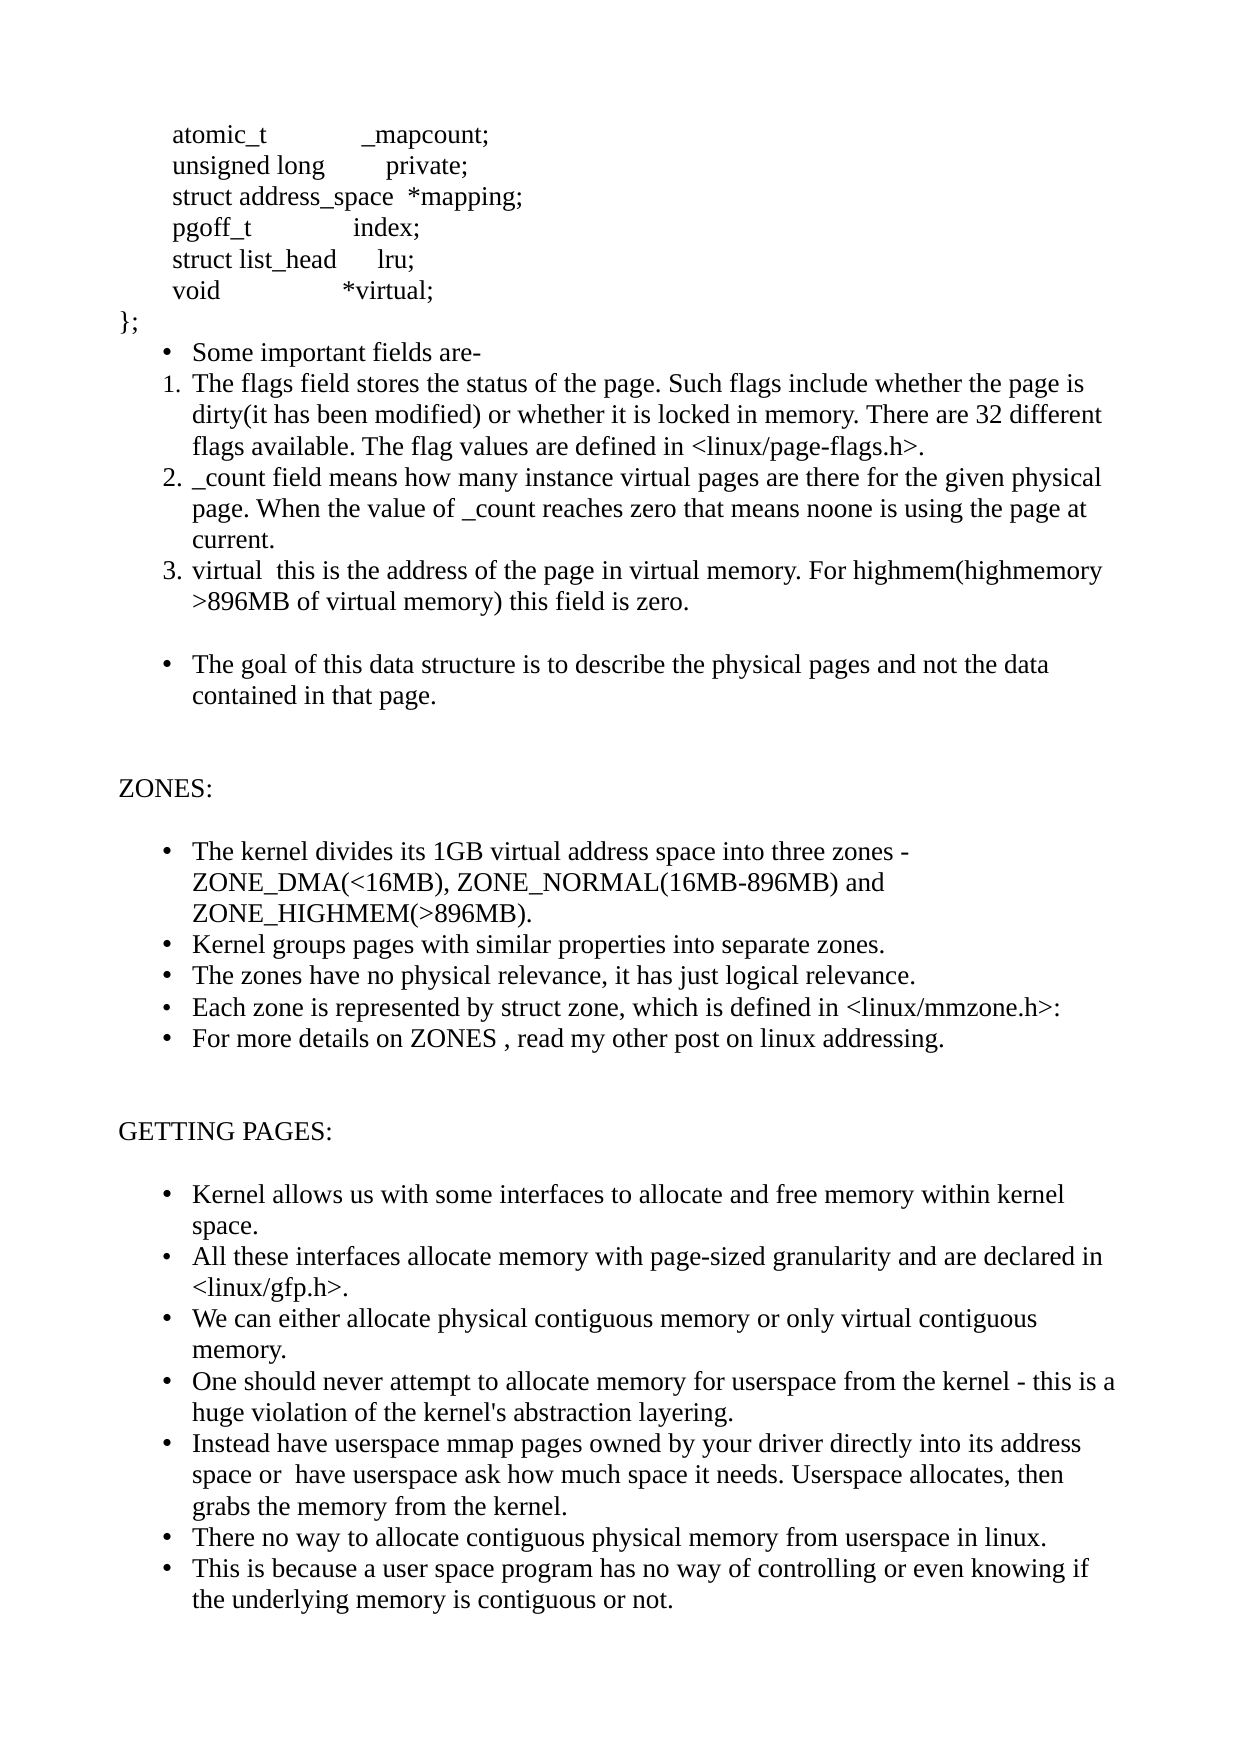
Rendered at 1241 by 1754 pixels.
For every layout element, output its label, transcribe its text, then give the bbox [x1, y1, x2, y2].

list All these interfaces allocate memory with page-sized granularity and are declared in <linux/gfp.h>. [162, 1240, 1122, 1302]
text GETTING PAGES: [118, 1115, 1122, 1147]
list For more details on ZONES , read my other post on linux addressing. [162, 1022, 1122, 1053]
list Each zone is represented by struct zone, which is defined in <linux/mmzone.h>: [162, 991, 1122, 1022]
text }; [118, 305, 1122, 336]
list virtual this is the address of the page in virtual memory. For highmem(highmemory >896MB of virtual memory) this field is zero. [162, 554, 1122, 617]
list The zones have no physical relevance, it has just logical relevance. [162, 959, 1122, 991]
text atomic_t _mapcount; [118, 118, 1122, 149]
text pgoff_t index; [118, 212, 1122, 243]
list The goal of this data structure is to describe the physical pages and not the data contained in that page. [162, 648, 1122, 710]
list Instead have userspace mmap pages owned by your driver directly into its address space or have userspace ask how much space it needs. Userspace allocates, then grabs the memory from the kernel. [162, 1427, 1122, 1521]
list One should never attempt to allocate memory for userspace from the kernel - this is a huge violation of the kernel's abstraction layering. [162, 1365, 1122, 1427]
list _count field means how many instance virtual pages are there for the given physical page. When the value of _count reaches zero that means noone is using the page at current. [162, 461, 1122, 554]
text struct address_space *mapping; [118, 180, 1122, 212]
list There no way to allocate contiguous physical memory from userspace in linux. [162, 1521, 1122, 1552]
text unsigned long private; [118, 149, 1122, 180]
text void *virtual; [118, 274, 1122, 305]
list Some important fields are- [162, 336, 1122, 367]
text struct list_head lru; [118, 243, 1122, 274]
text ZONES: [118, 772, 1122, 803]
list This is because a user space program has no way of controlling or even knowing if the underlying memory is contiguous or not. [162, 1552, 1122, 1614]
list Kernel allows us with some interfaces to allocate and free memory within kernel space. [162, 1178, 1122, 1240]
list The flags field stores the status of the page. Such flags include whether the page is dirty(it has been modified) or whether it is locked in memory. There are 32 different flags available. The flag values are defined in <linux/page-flags.h>. [162, 367, 1122, 461]
list We can either allocate physical contiguous memory or only virtual contiguous memory. [162, 1302, 1122, 1365]
list Kernel groups pages with similar properties into separate zones. [162, 928, 1122, 959]
list The kernel divides its 1GB virtual address space into three zones -ZONE_DMA(<16MB), ZONE_NORMAL(16MB-896MB) and ZONE_HIGHMEM(>896MB). [162, 835, 1122, 928]
